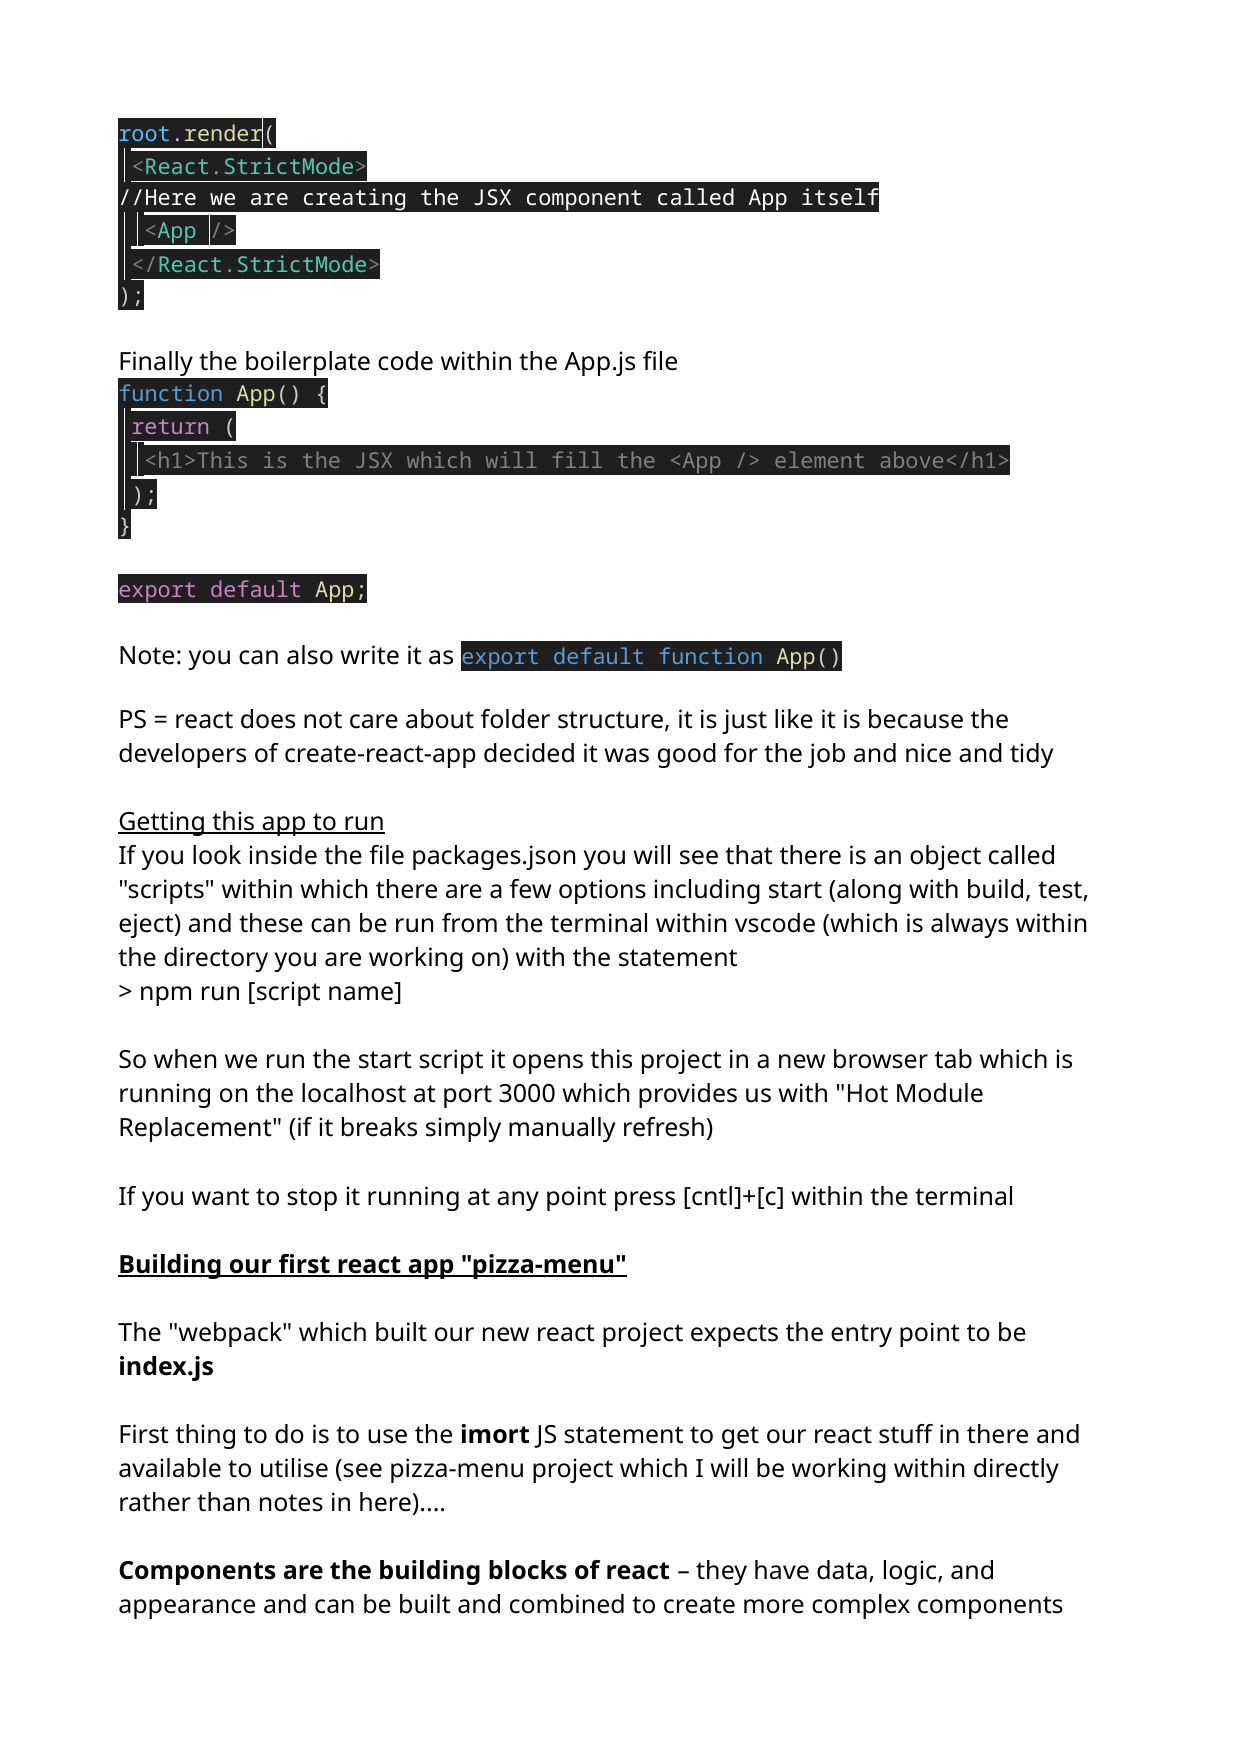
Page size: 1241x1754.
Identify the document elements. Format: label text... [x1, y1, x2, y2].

text } [118, 510, 1122, 539]
text root.render( [118, 118, 1122, 148]
text Note: you can also write it as export default function App() [118, 637, 1122, 672]
text If you want to stop it running at any point press [cntl]+[c] within the terminal [118, 1178, 1122, 1212]
text Components are the building blocks of react – they have data, logic, and appearance and can be built and combined to create more complex components [118, 1553, 1122, 1621]
text ); [118, 476, 1122, 510]
text So when we run the start script it opens this project in a new browser tab which is running on the localhost at port 3000 which provides us with "Hot Module Replacement" (if it breaks simply manually refresh) [118, 1042, 1122, 1144]
text If you look inside the file packages.json you will see that there is an object called "scripts" within which there are a few options including start (along with build, test, eject) and these can be run from the terminal within vscode (which is always within the directory you are working on) with the statement [118, 838, 1122, 974]
text The "webpack" which built our new react project expects the entry point to be index.js [118, 1314, 1122, 1383]
text </React.StrictMode> [118, 246, 1122, 280]
text export default App; [118, 574, 1122, 603]
text > npm run [script name] [118, 974, 1122, 1008]
text Finally the boilerplate code within the App.js file [118, 344, 1122, 378]
text return ( [118, 408, 1122, 442]
text <React.StrictMode> [118, 148, 1122, 182]
text function App() { [118, 378, 1122, 408]
text <h1>This is the JSX which will fill the <App /> element above</h1> [118, 442, 1122, 476]
text PS = react does not care about folder structure, it is just like it is because the developers of create-react-app decided it was good for the job and nice and tidy [118, 701, 1122, 769]
text Building our first react app "pizza-menu" [118, 1246, 1122, 1280]
text First thing to do is to use the imort JS statement to get our react stuff in there and available to utilise (see pizza-menu project which I will be working within directly rather than notes in here).... [118, 1417, 1122, 1519]
text //Here we are creating the JSX component called App itself [118, 182, 1122, 212]
text <App /> [118, 212, 1122, 246]
text Getting this app to run [118, 803, 1122, 838]
text ); [118, 280, 1122, 310]
